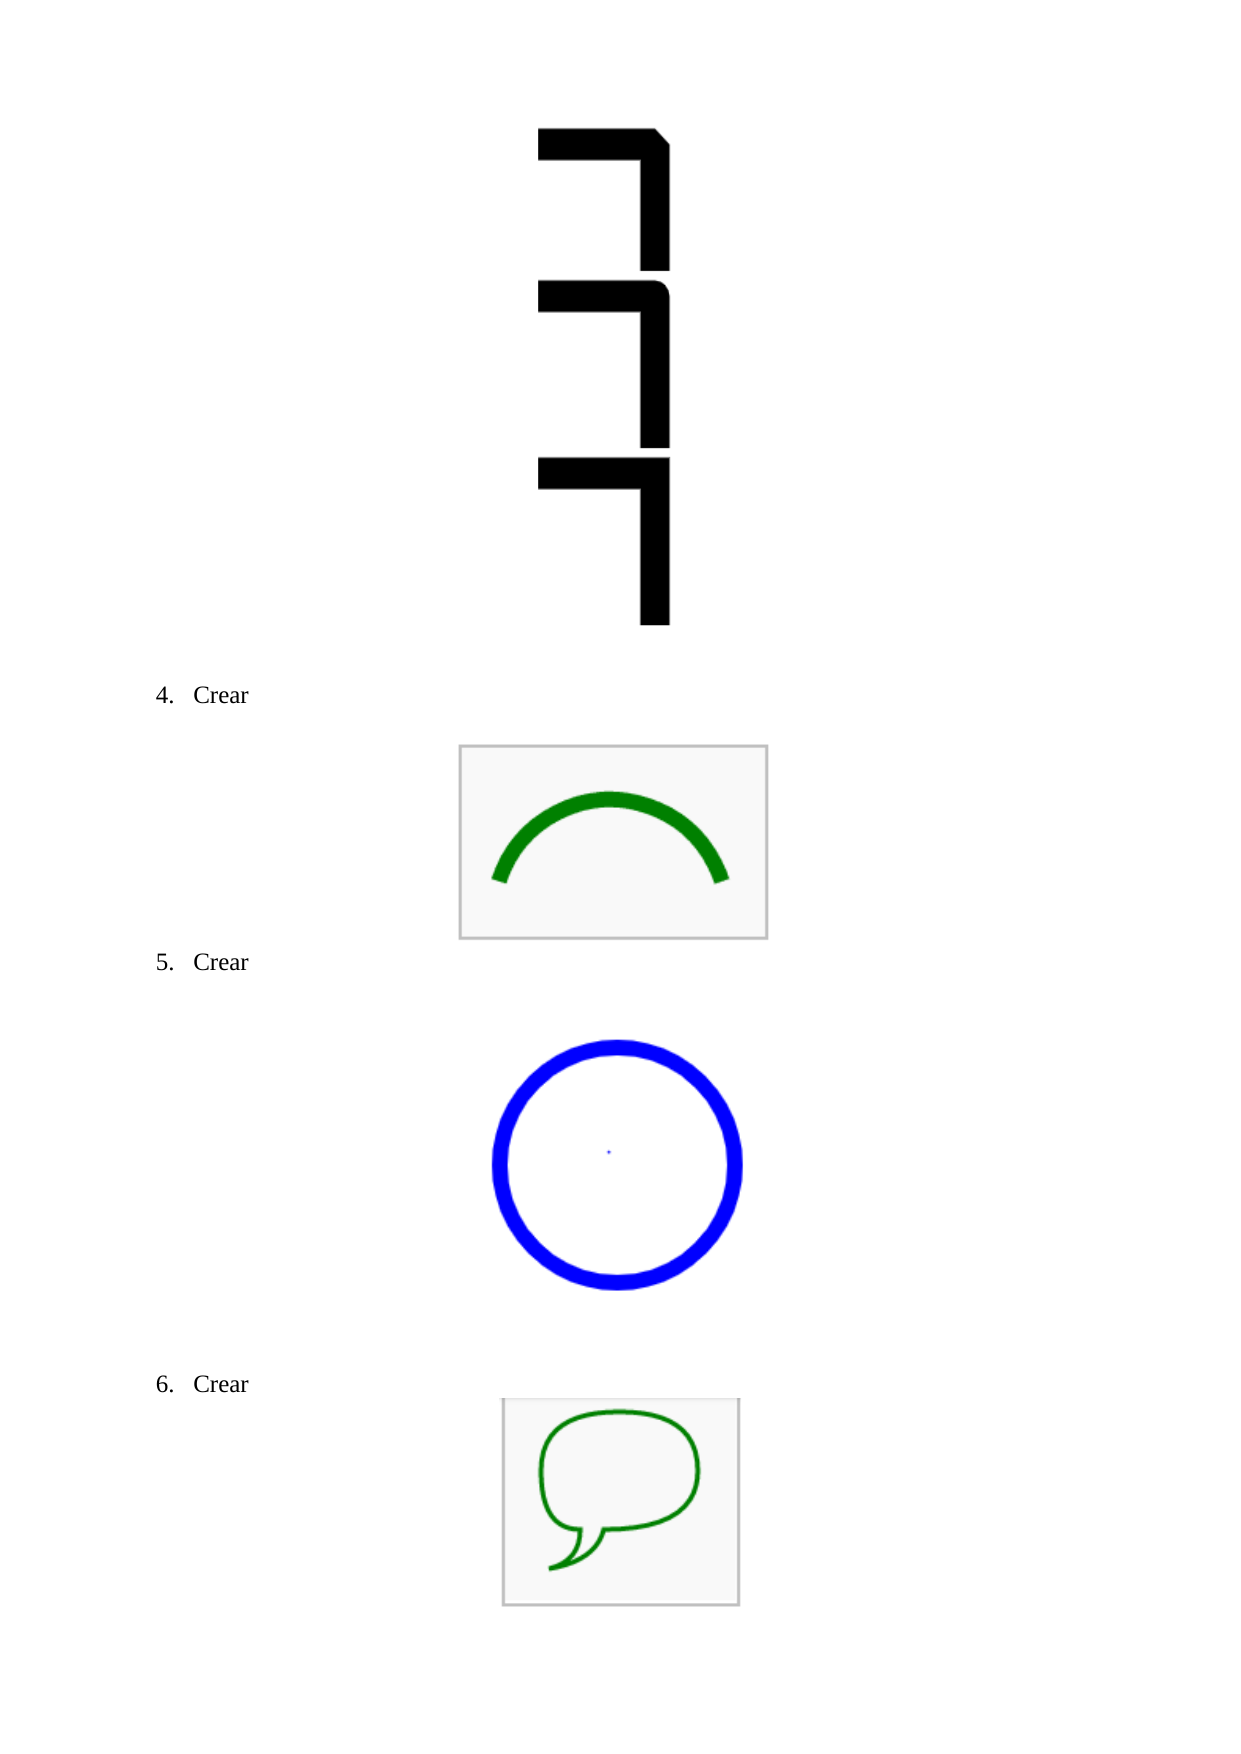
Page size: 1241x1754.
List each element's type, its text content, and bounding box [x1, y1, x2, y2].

picture [475, 1005, 765, 1341]
list Crear [156, 1369, 1122, 1398]
picture [448, 738, 792, 948]
list Crear [156, 118, 1122, 709]
picture [499, 1398, 742, 1613]
list Crear [156, 738, 1122, 976]
picture [516, 118, 724, 681]
